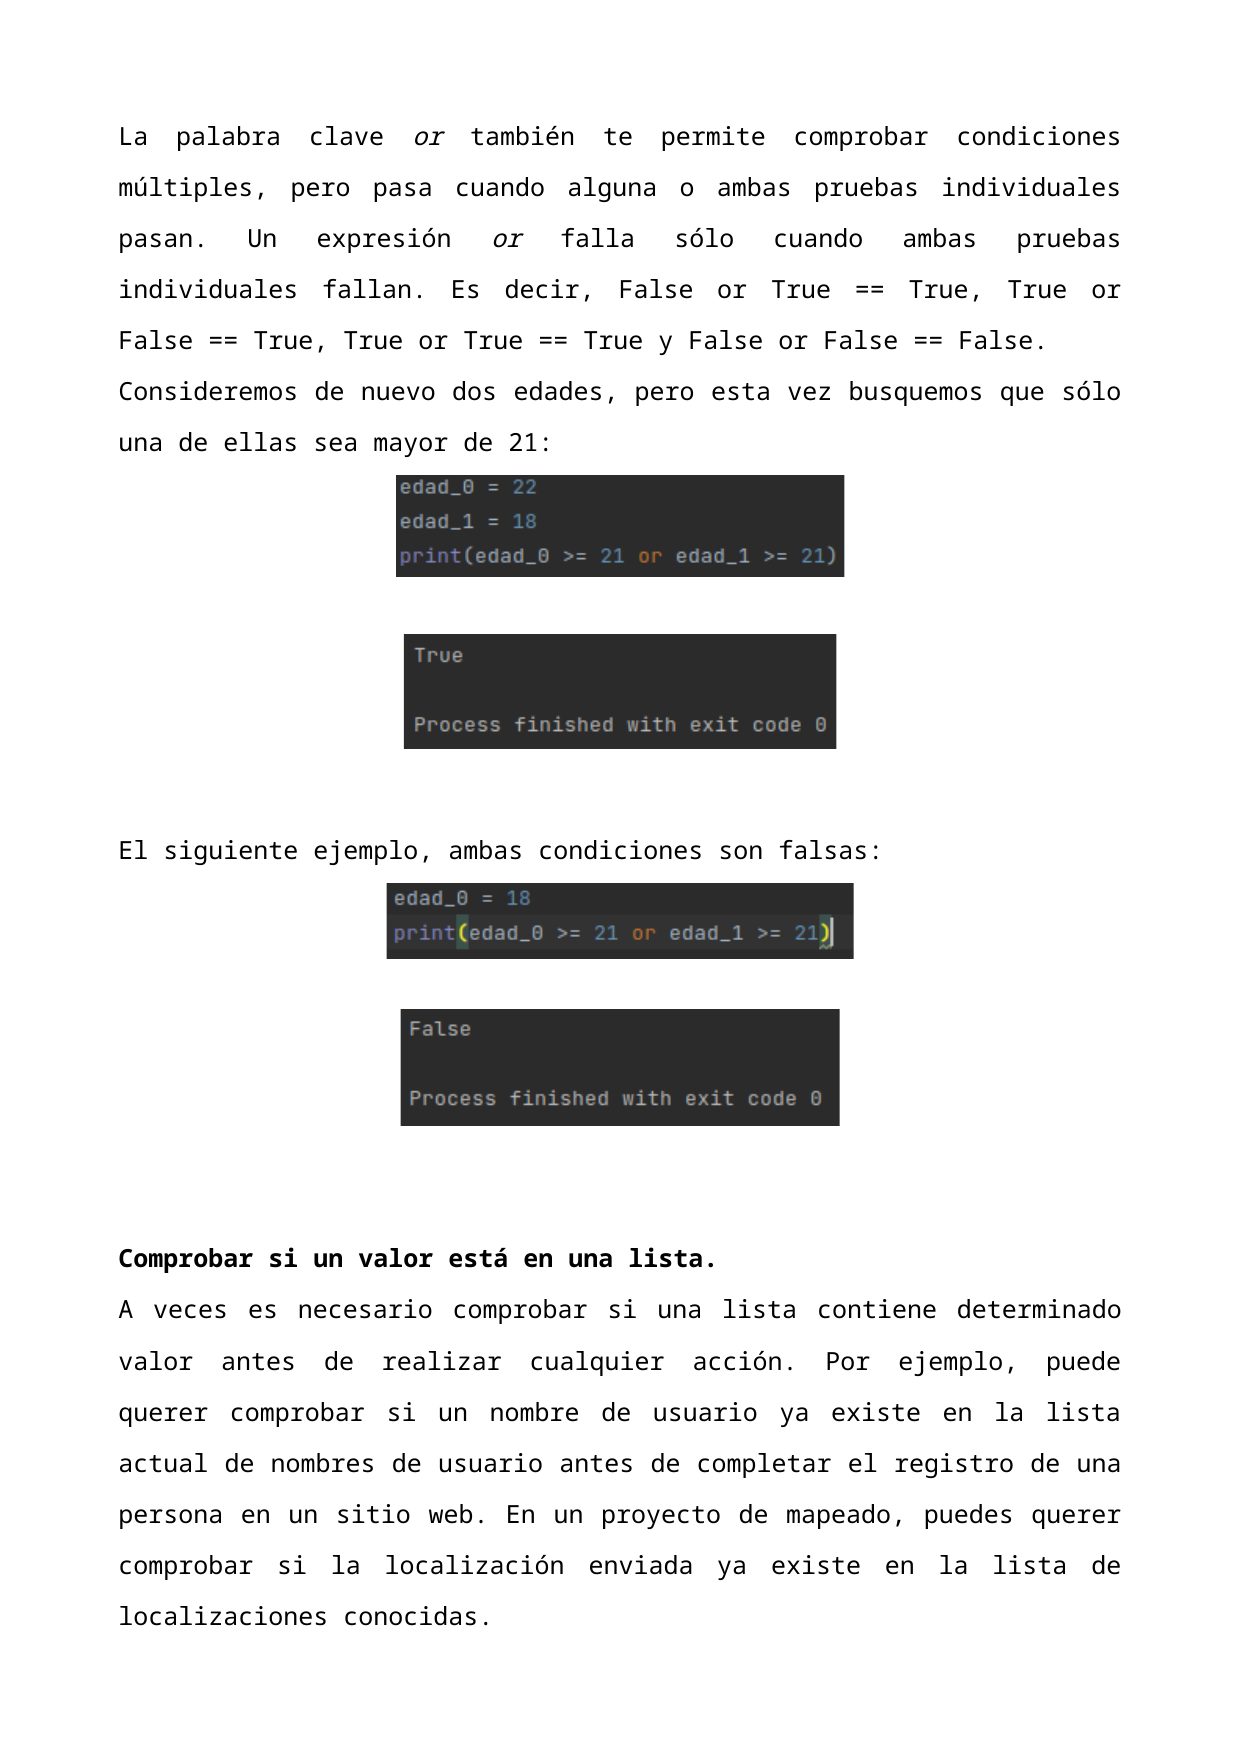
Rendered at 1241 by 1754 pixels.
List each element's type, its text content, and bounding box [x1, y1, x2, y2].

text El siguiente ejemplo, ambas condiciones son falsas: [118, 833, 1122, 867]
text Comprobar si un valor está en una lista. [118, 1241, 1122, 1275]
text Consideremos de nuevo dos edades, pero esta vez busquemos que sólo una de ellas sea mayor de 21: [118, 373, 1122, 458]
text La palabra clave or también te permite comprobar condiciones múltiples, pero pasa cuando alguna o ambas pruebas individuales pasan. Un expresión or falla sólo cuando ambas pruebas individuales fallan. Es decir, False or True == True, True or False == True, True or True == True y False or False == False. [118, 118, 1122, 356]
picture [396, 475, 845, 577]
picture [386, 883, 854, 959]
text A veces es necesario comprobar si una lista contiene determinado valor antes de realizar cualquier acción. Por ejemplo, puede querer comprobar si un nombre de usuario ya existe en la lista actual de nombres de usuario antes de completar el registro de una persona en un sitio web. En un proyecto de mapeado, puedes querer comprobar si la localización enviada ya existe en la lista de localizaciones conocidas. [118, 1292, 1122, 1632]
picture [403, 634, 837, 749]
picture [400, 1009, 840, 1126]
